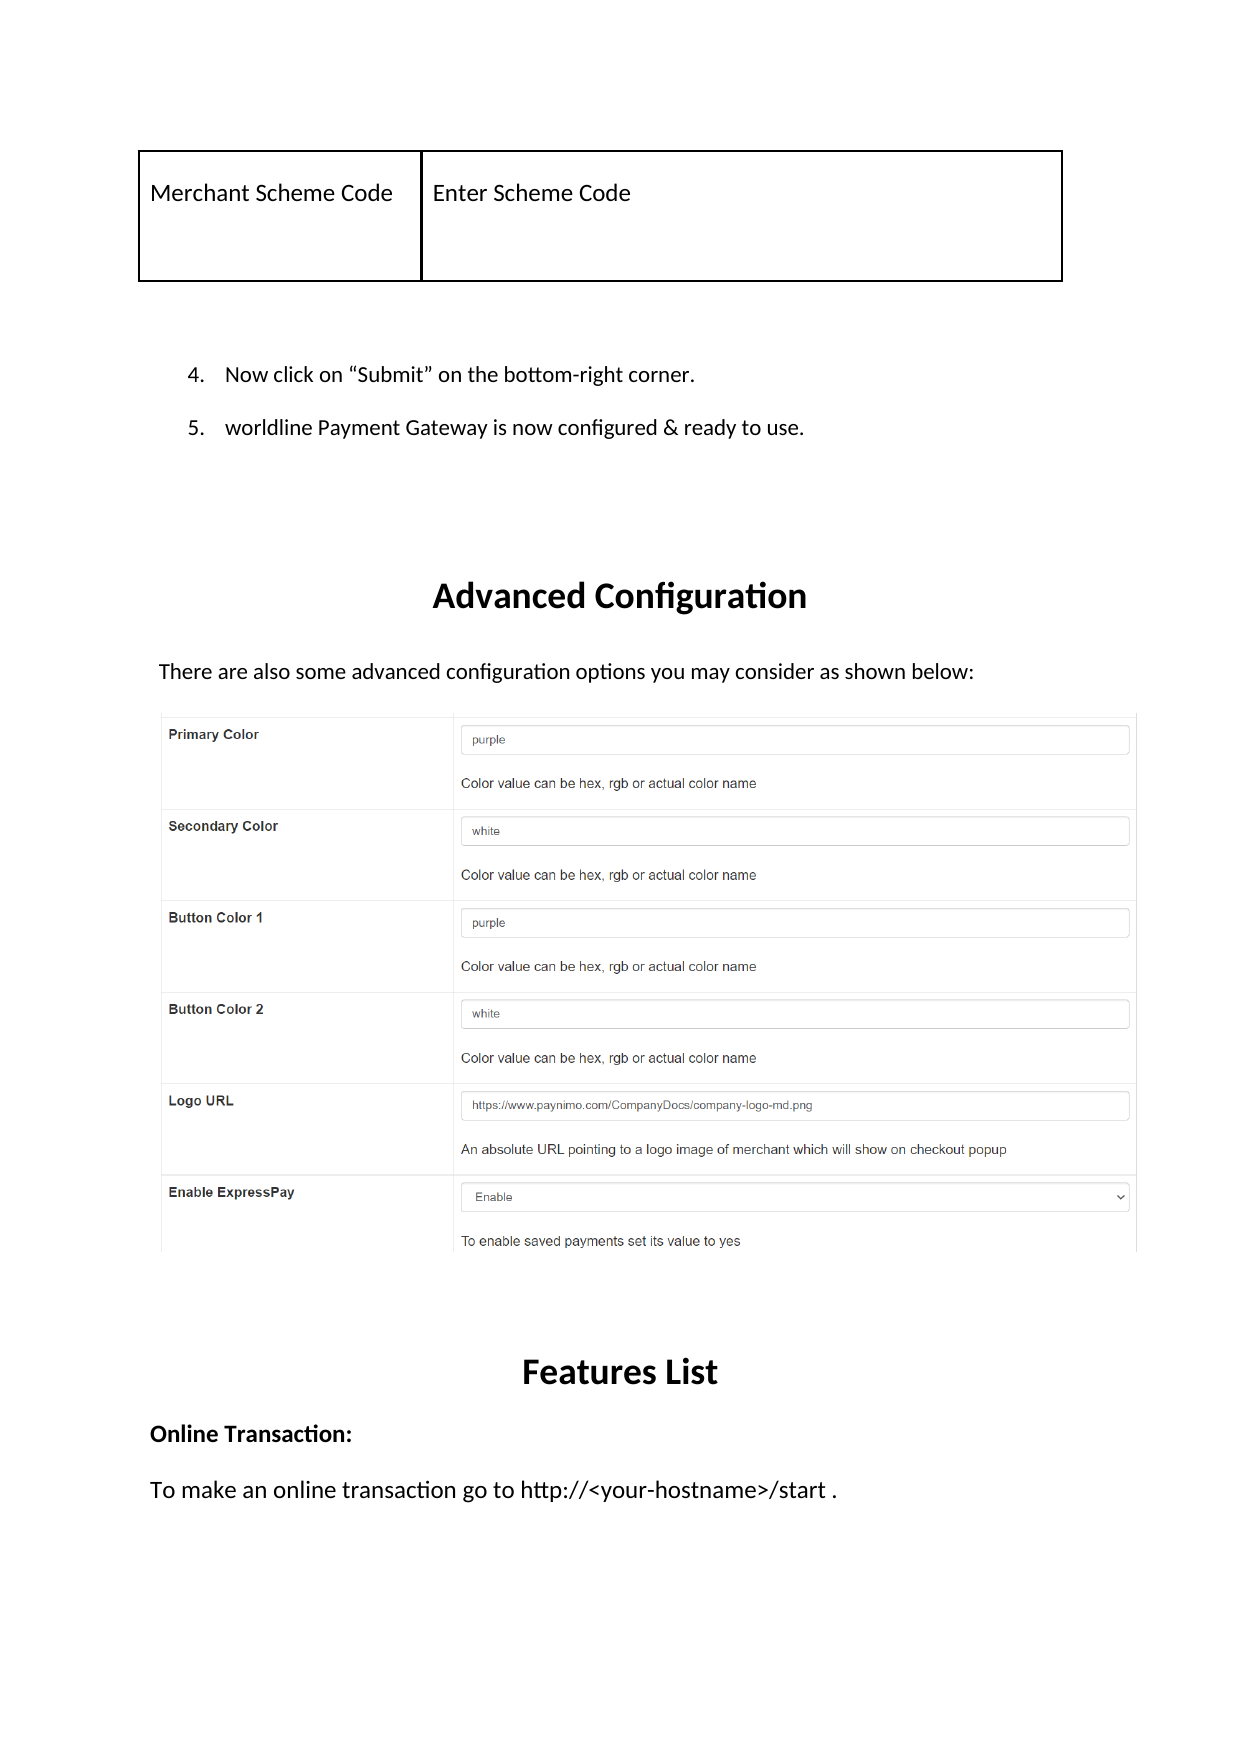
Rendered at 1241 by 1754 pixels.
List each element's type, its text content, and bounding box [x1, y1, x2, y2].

table_cell Enter Scheme Code [423, 152, 1061, 280]
text 4. Now click on “Submit” on the bottom-right corner. [187, 360, 1090, 388]
table_cell Merchant Scheme Code [140, 152, 420, 280]
text 5. worldline Payment Gateway is now configured & ready to use. [187, 413, 1090, 441]
text Online Transaction: [150, 1418, 1090, 1449]
text There are also some advanced configuration options you may consider as shown below: [150, 643, 1090, 688]
text Advanced Configuration [150, 572, 1090, 618]
text To make an online transaction go to http://<your-hostname>/start . [150, 1474, 1090, 1504]
picture [150, 713, 1146, 1252]
text Features List [150, 1348, 1090, 1393]
